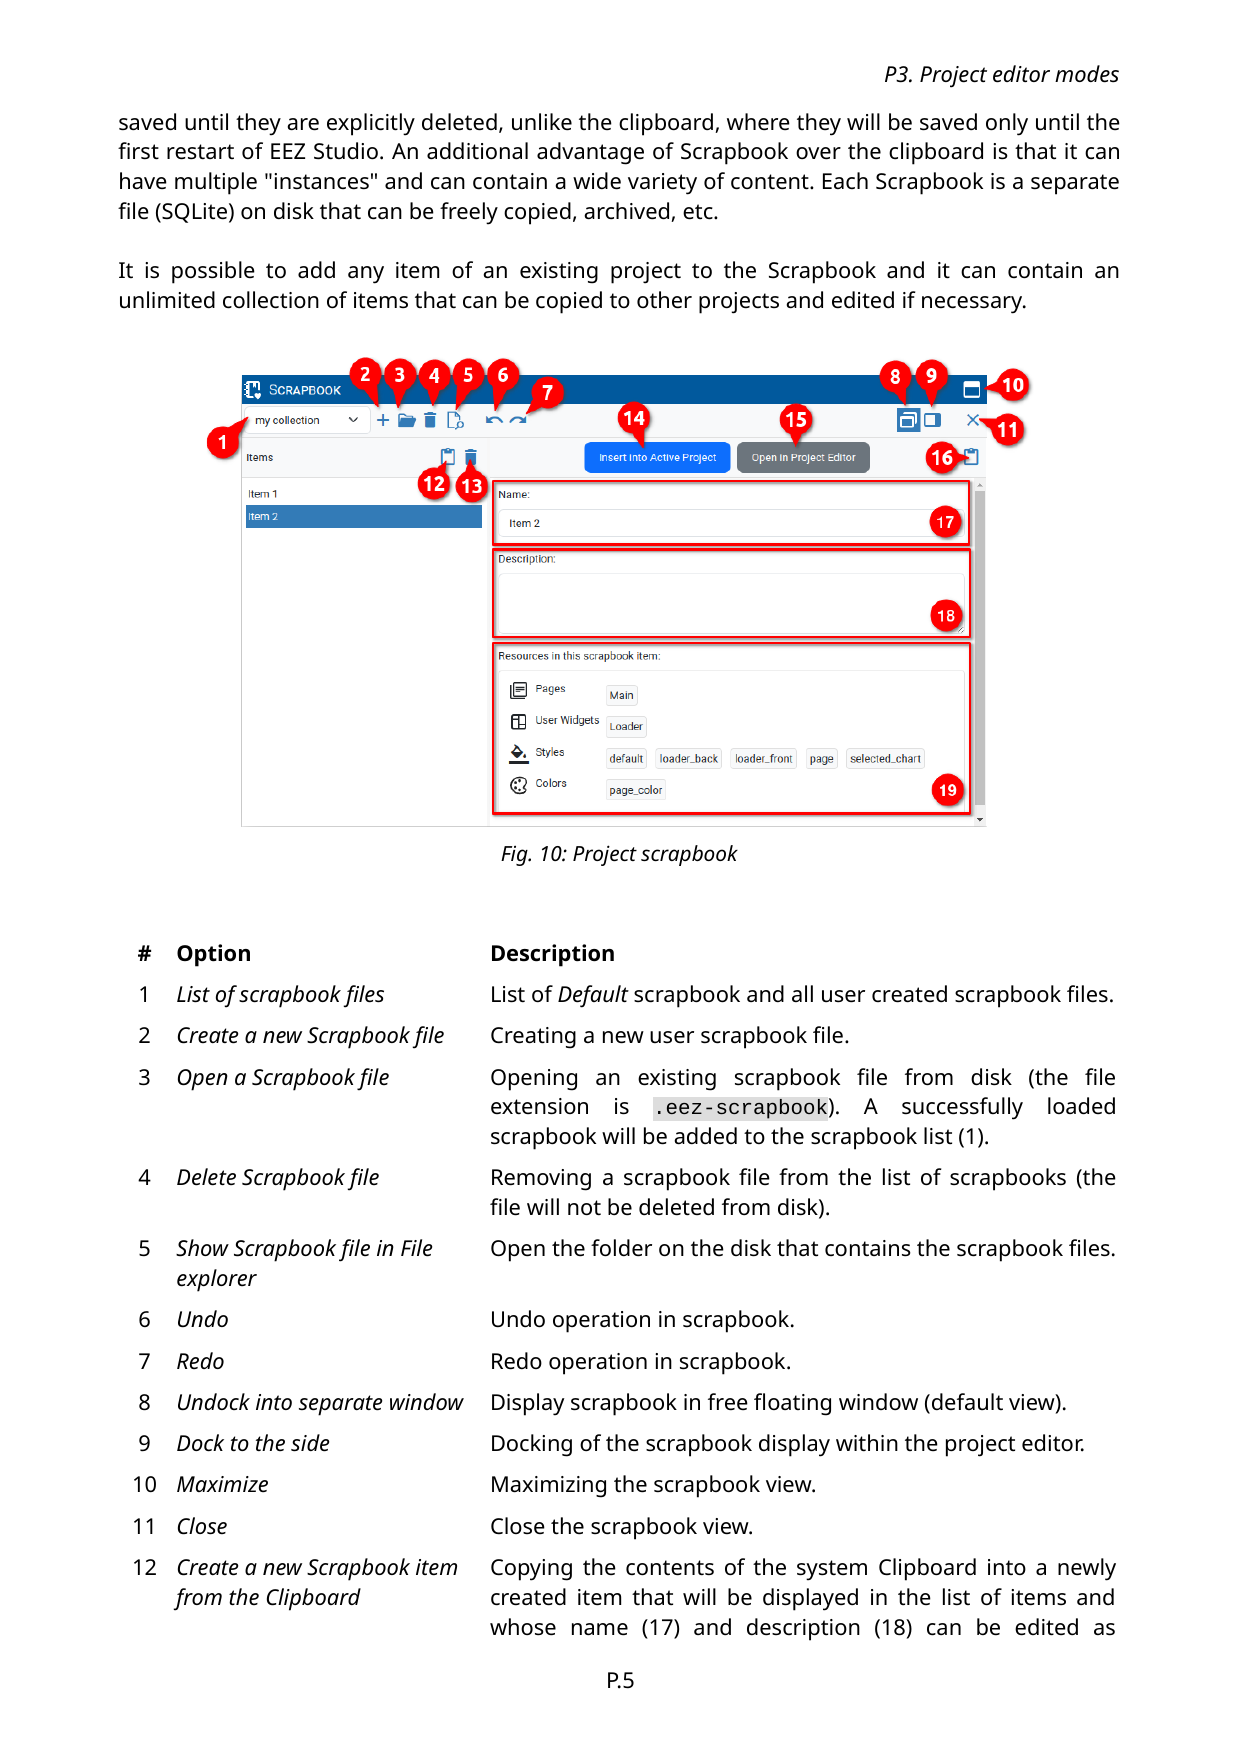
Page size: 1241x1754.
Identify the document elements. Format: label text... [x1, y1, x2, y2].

table_cell 9 [118, 1423, 170, 1464]
text Fig. 10: Project scrapbook [118, 357, 1122, 867]
text It is possible to add any item of an existing project to the Scrapbook and it can contain an unlimited collection of items that can be copied to other projects and edited if necessary. [118, 256, 1122, 315]
table_cell Open the folder on the disk that contains the scrapbook files. [484, 1228, 1123, 1299]
table_cell 6 [118, 1299, 170, 1340]
table_cell Open a Scrapbook file [170, 1056, 484, 1157]
table_cell 2 [118, 1015, 170, 1056]
table_cell 4 [118, 1157, 170, 1228]
table_cell Close the scrapbook view. [484, 1505, 1123, 1546]
table_cell Close [170, 1505, 484, 1546]
picture [206, 357, 1034, 827]
table_cell 10 [118, 1464, 170, 1505]
table_cell Redo operation in scrapbook. [484, 1340, 1123, 1381]
table_cell Creating a new user scrapbook file. [484, 1015, 1123, 1056]
text saved until they are explicitly deleted, unlike the clipboard, where they will be saved only until the first restart of EEZ Studio. An additional advantage of Scrapbook over the clipboard is that it can have multiple "instances" and can contain a wide variety of content. Each Scrapbook is a separate file (SQLite) on disk that can be freely copied, archived, etc. [118, 107, 1122, 226]
table_cell Show Scrapbook file in File explorer [170, 1228, 484, 1299]
table_cell 8 [118, 1381, 170, 1422]
table_cell Removing a scrapbook file from the list of scrapbooks (the file will not be deleted from disk). [484, 1157, 1123, 1228]
table_cell Maximize [170, 1464, 484, 1505]
table_cell 3 [118, 1056, 170, 1157]
table_cell List of Default scrapbook and all user created scrapbook files. [484, 973, 1123, 1014]
table_cell Undo [170, 1299, 484, 1340]
table_cell 7 [118, 1340, 170, 1381]
table_cell Dock to the side [170, 1423, 484, 1464]
table_cell Maximizing the scrapbook view. [484, 1464, 1123, 1505]
table_cell Create a new Scrapbook file [170, 1015, 484, 1056]
table_cell 11 [118, 1505, 170, 1546]
table_cell Opening an existing scrapbook file from disk (the file extension is .eez-scrapbook). A successfully loaded scrapbook will be added to the scrapbook list (1). [484, 1056, 1123, 1157]
table_header Option [170, 932, 484, 973]
table_cell Undock into separate window [170, 1381, 484, 1422]
table_cell 5 [118, 1228, 170, 1299]
table_cell Display scrapbook in free floating window (default view). [484, 1381, 1123, 1422]
table_header Description [484, 932, 1123, 973]
table_cell 1 [118, 973, 170, 1014]
table_cell Delete Scrapbook file [170, 1157, 484, 1228]
table_cell Copying the contents of the system Clipboard into a newly created item that will be displayed in the list of items and whose name (17) and description (18) can be edited as [484, 1546, 1123, 1647]
table_cell 12 [118, 1546, 170, 1647]
table_cell Docking of the scrapbook display within the project editor. [484, 1423, 1123, 1464]
table_cell List of scrapbook files [170, 973, 484, 1014]
table_cell Undo operation in scrapbook. [484, 1299, 1123, 1340]
table_header # [118, 932, 170, 973]
table_cell Create a new Scrapbook item from the Clipboard [170, 1546, 484, 1647]
table_cell Redo [170, 1340, 484, 1381]
